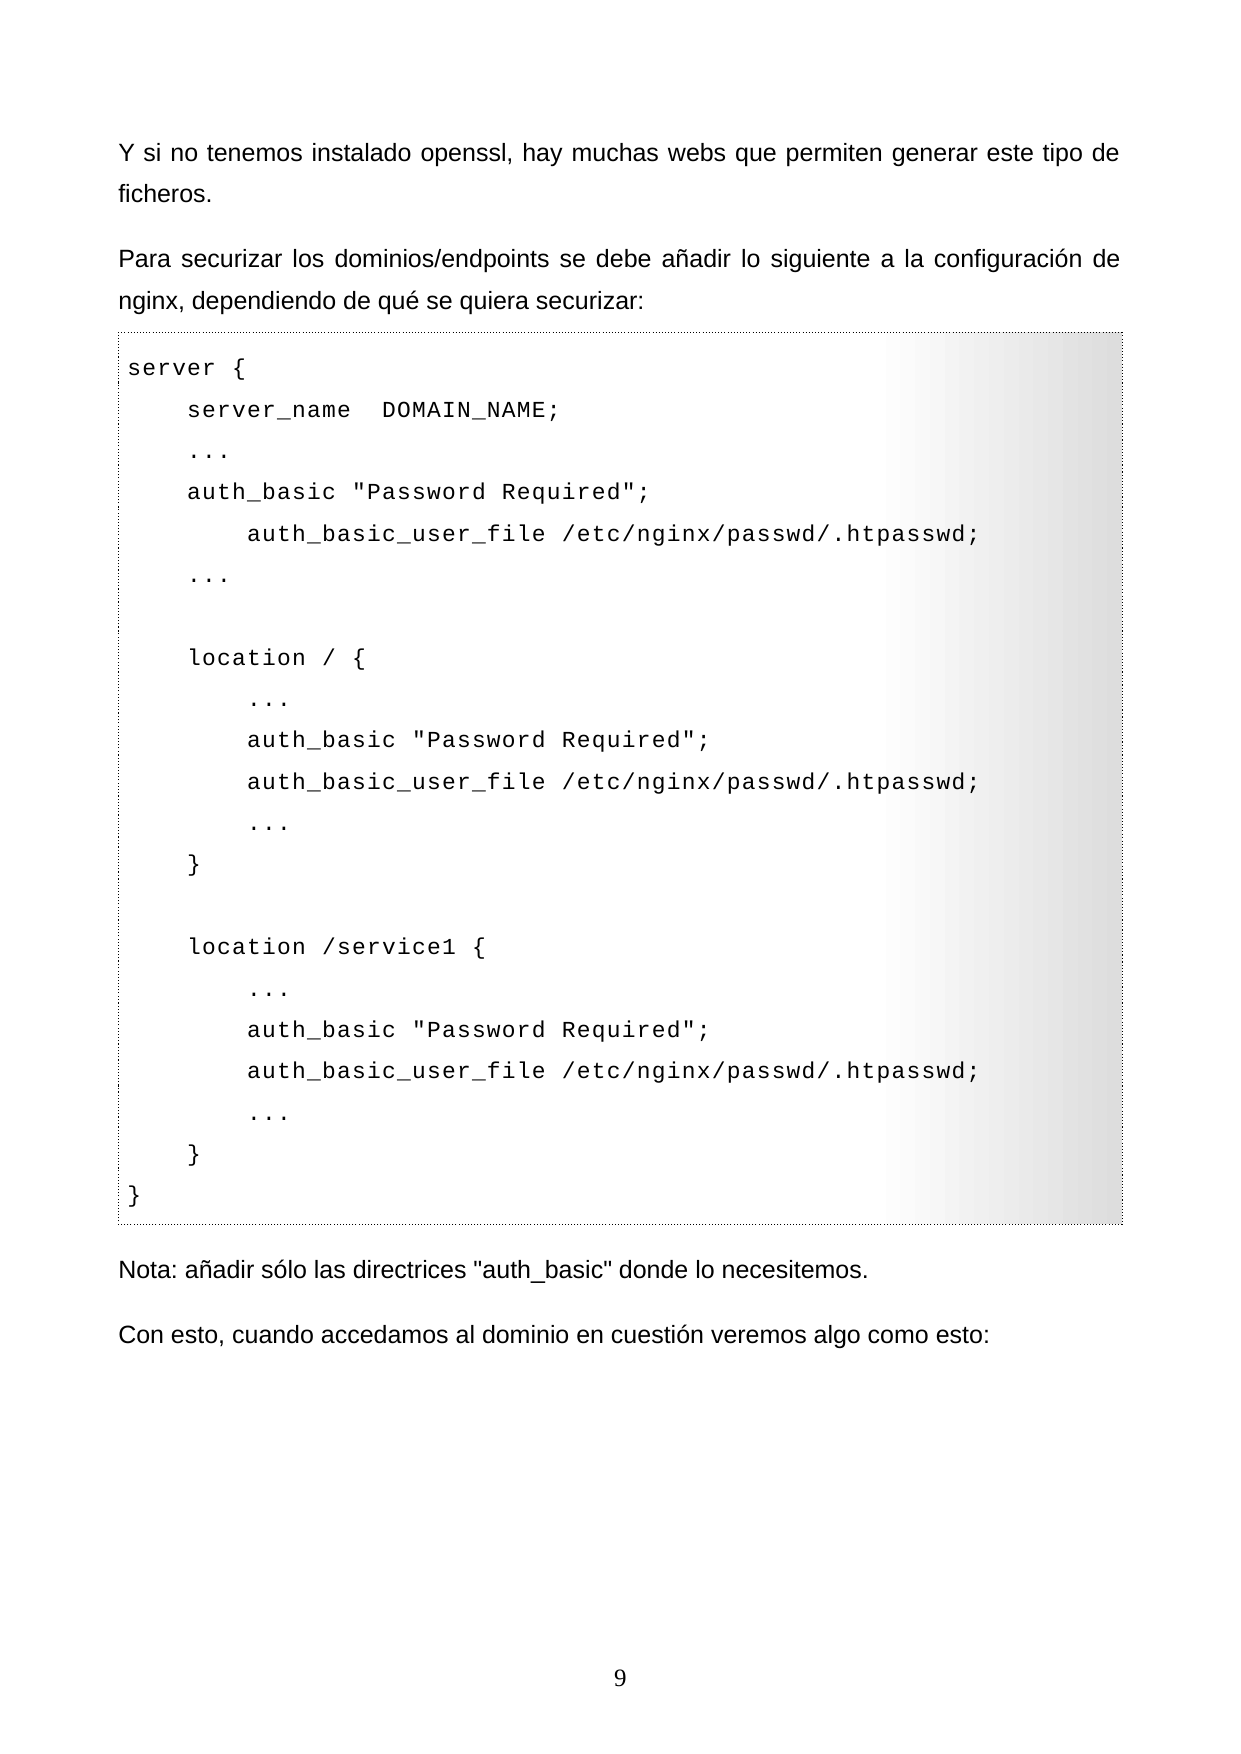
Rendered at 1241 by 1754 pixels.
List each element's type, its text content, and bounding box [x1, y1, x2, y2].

text Y si no tenemos instalado openssl, hay muchas webs que permiten generar este tipo de ficheros. [118, 126, 1122, 208]
text location / { [118, 622, 1122, 663]
text } [118, 828, 1122, 870]
text Para securizar los dominios/endpoints se debe añadir lo siguiente a la configuración de nginx, dependiendo de qué se quiera securizar: [118, 232, 1122, 314]
text auth_basic "Password Required"; [118, 704, 1122, 746]
text ... [118, 539, 1122, 580]
text } [118, 1159, 1122, 1224]
text auth_basic_user_file /etc/nginx/passwd/.htpasswd; [118, 746, 1122, 787]
text ... [118, 952, 1122, 994]
text auth_basic_user_file /etc/nginx/passwd/.htpasswd; [118, 1035, 1122, 1077]
text auth_basic "Password Required"; [118, 456, 1122, 498]
text Nota: añadir sólo las directrices "auth_basic" donde lo necesitemos. [118, 1242, 1122, 1283]
text server_name DOMAIN_NAME; [118, 373, 1122, 415]
text Con esto, cuando accedamos al dominio en cuestión veremos algo como esto: [118, 1307, 1122, 1348]
text location /service1 { [118, 911, 1122, 952]
text server { [118, 332, 1122, 373]
text auth_basic "Password Required"; [118, 994, 1122, 1035]
text auth_basic_user_file /etc/nginx/passwd/.htpasswd; [118, 498, 1122, 539]
text ... [118, 415, 1122, 456]
text ... [118, 663, 1122, 704]
text } [118, 1118, 1122, 1159]
text ... [118, 1077, 1122, 1118]
text ... [118, 787, 1122, 828]
